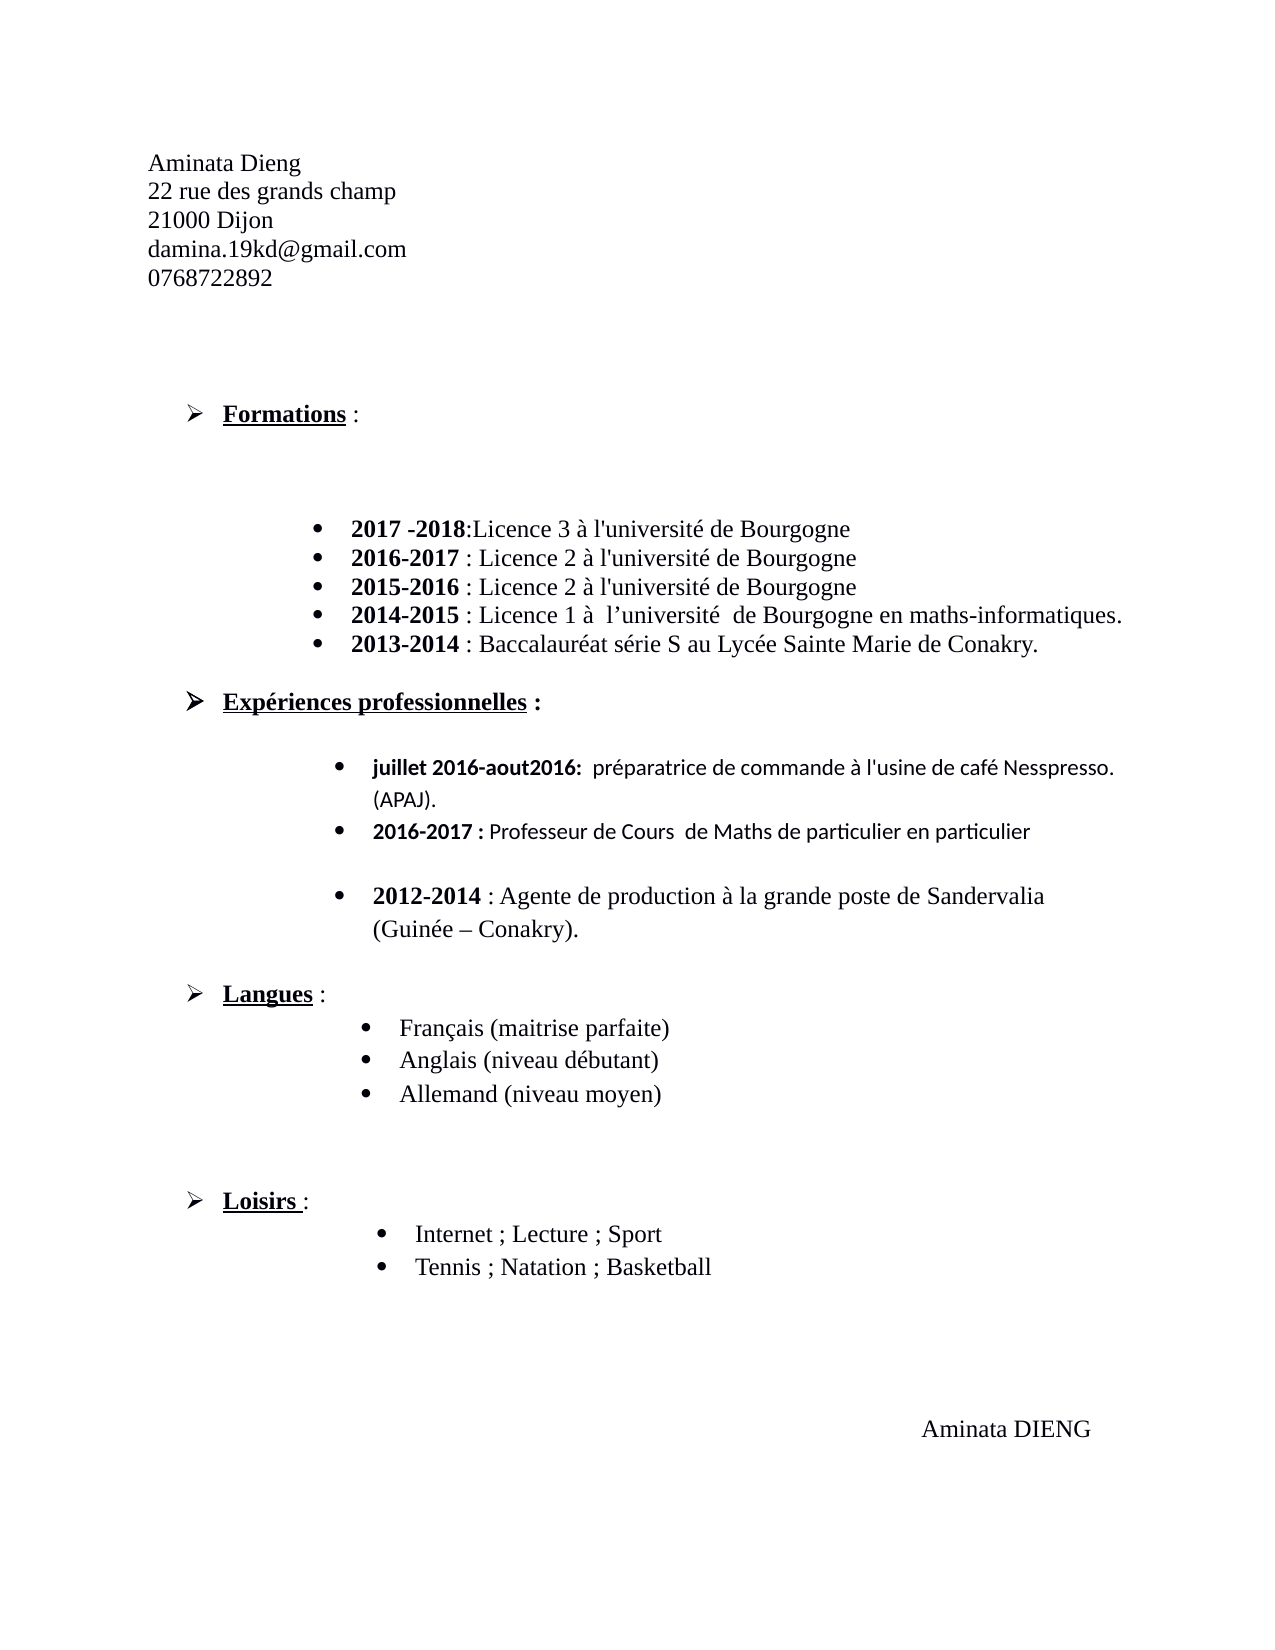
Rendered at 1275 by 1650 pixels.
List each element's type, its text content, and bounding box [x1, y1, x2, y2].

list 2016-2017 : Licence 2 à l'université de Bourgogne [313, 543, 1127, 572]
list 2017 -2018:Licence 3 à l'université de Bourgogne [313, 514, 1127, 543]
list Internet ; Lecture ; Sport [377, 1219, 1127, 1248]
text 22 rue des grands champ [148, 176, 1127, 205]
list Langues : [185, 979, 1127, 1008]
list Tennis ; Natation ; Basketball [377, 1252, 1127, 1281]
text Aminata DIENG [811, 1414, 1127, 1443]
list Français (maitrise parfaite) [362, 1013, 1127, 1041]
list 2016-2017 : Professeur de Cours de Maths de particulier en particulier [335, 817, 1127, 845]
text Aminata Dieng [148, 148, 1127, 176]
list Expériences professionnelles : [185, 687, 1127, 715]
list 2015-2016 : Licence 2 à l'université de Bourgogne [313, 572, 1127, 600]
list juillet 2016-aout2016: préparatrice de commande à l'usine de café Nesspresso.(APAJ). [335, 753, 1127, 813]
text 21000 Dijon [148, 205, 1127, 234]
list Anglais (niveau débutant) [362, 1046, 1127, 1074]
text 0768722892 [148, 263, 1127, 291]
list 2012-2014 : Agente de production à la grande poste de Sandervalia (Guinée – Conakry). [335, 881, 1127, 943]
list 2013-2014 : Baccalauréat série S au Lycée Sainte Marie de Conakry. [313, 629, 1127, 658]
list Formations : [185, 399, 1127, 428]
list 2014-2015 : Licence 1 à l’université de Bourgogne en maths-informatiques. [313, 600, 1127, 629]
text damina.19kd@gmail.com [148, 234, 1127, 263]
list Allemand (niveau moyen) [362, 1079, 1127, 1107]
list Loisirs : [185, 1186, 1127, 1215]
